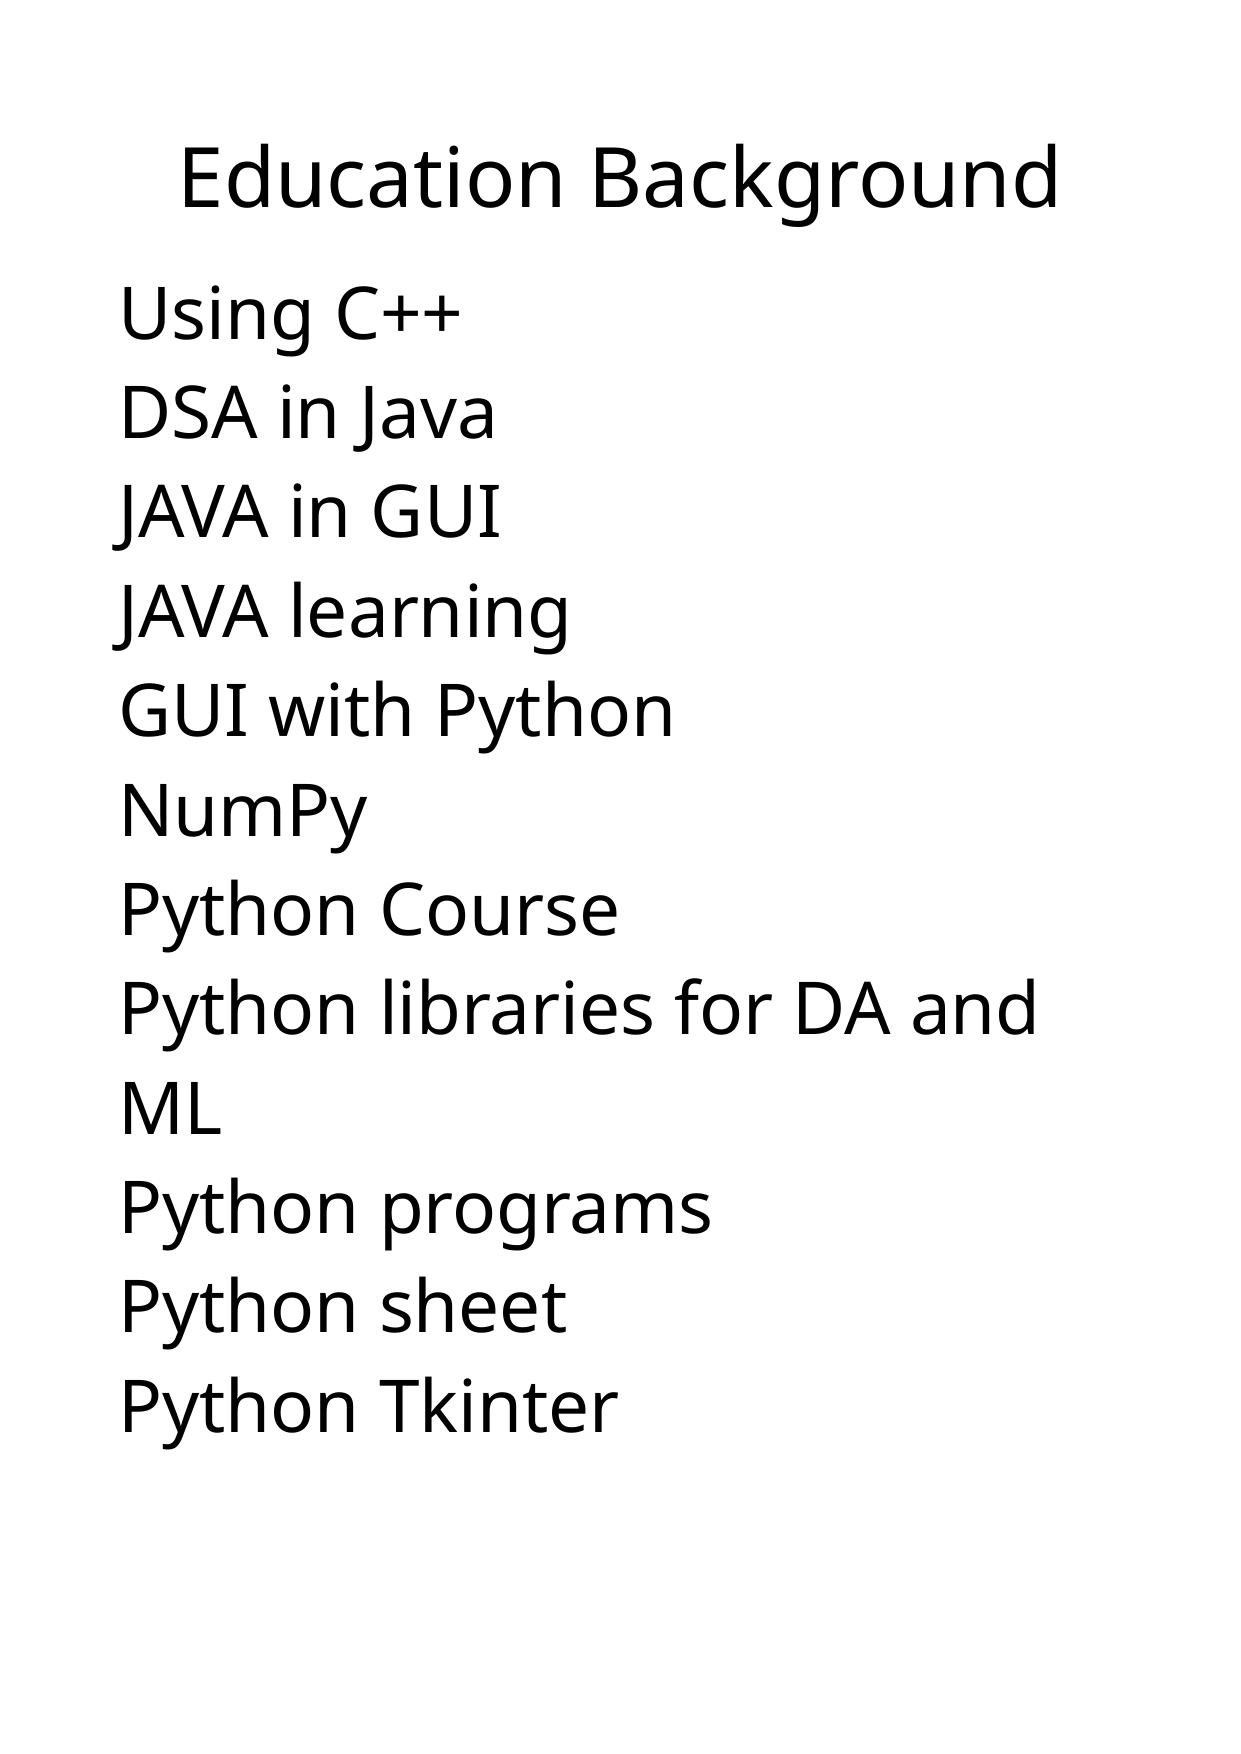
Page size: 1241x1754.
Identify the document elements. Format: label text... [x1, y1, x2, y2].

text JAVA in GUI [118, 460, 1122, 559]
text DSA in Java [118, 361, 1122, 460]
text NumPy [118, 758, 1122, 857]
text Using C++ [118, 261, 1122, 361]
text Python libraries for DA and ML [118, 957, 1122, 1156]
text Python Tkinter [118, 1354, 1122, 1454]
text Python Course [118, 857, 1122, 957]
text GUI with Python [118, 659, 1122, 758]
text JAVA learning [118, 559, 1122, 659]
text Python programs [118, 1156, 1122, 1255]
text Python sheet [118, 1255, 1122, 1354]
